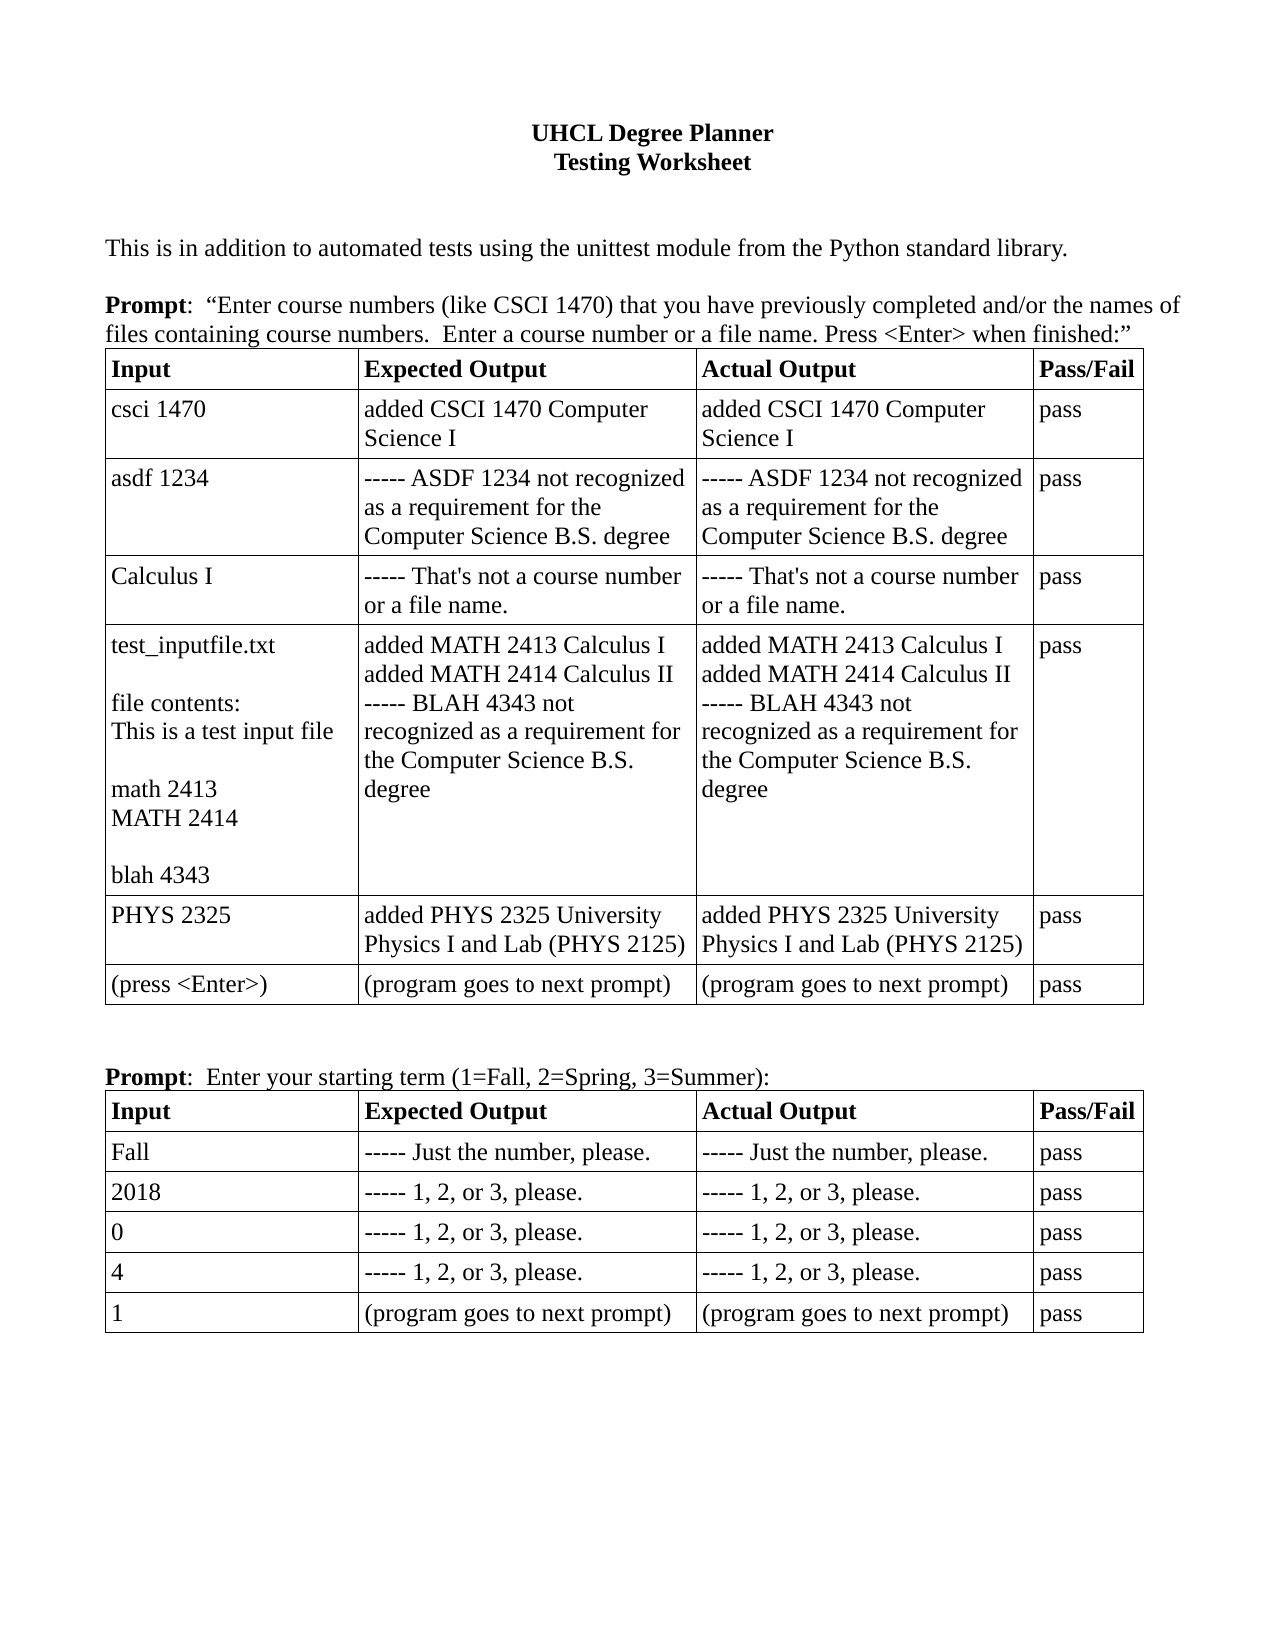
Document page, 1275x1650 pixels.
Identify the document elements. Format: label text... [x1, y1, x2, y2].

table_cell pass [1034, 1293, 1143, 1332]
table_cell Fall [106, 1132, 358, 1171]
table_cell pass [1034, 625, 1143, 895]
table_header Input [106, 349, 358, 388]
table_cell pass [1034, 1212, 1143, 1252]
table_cell ----- That's not a course number or a file name. [697, 556, 1033, 624]
table_cell pass [1034, 390, 1143, 457]
table_cell 4 [106, 1253, 358, 1292]
table_header Actual Output [697, 1091, 1033, 1131]
table_cell asdf 1234 [106, 459, 358, 555]
text This is in addition to automated tests using the unittest module from the Python standard library. [105, 233, 1200, 262]
table_cell pass [1034, 1172, 1143, 1211]
table_cell 2018 [106, 1172, 358, 1211]
table_cell ----- 1, 2, or 3, please. [359, 1212, 696, 1252]
table_cell added MATH 2413 Calculus I added MATH 2414 Calculus II ----- BLAH 4343 not recognized as a requirement for the Computer Science B.S. degree [359, 625, 696, 895]
table_cell 1 [106, 1293, 358, 1332]
table_cell csci 1470 [106, 390, 358, 457]
table_cell PHYS 2325 [106, 896, 358, 964]
table_cell ----- 1, 2, or 3, please. [359, 1253, 696, 1292]
table_cell pass [1034, 1253, 1143, 1292]
table_cell (press <Enter>) [106, 965, 358, 1004]
table_cell (program goes to next prompt) [697, 1293, 1033, 1332]
table_cell pass [1034, 556, 1143, 624]
table_header Pass/Fail [1034, 349, 1143, 388]
table_cell ----- Just the number, please. [697, 1132, 1033, 1171]
table_cell pass [1034, 965, 1143, 1004]
table_cell ----- 1, 2, or 3, please. [697, 1212, 1033, 1252]
table_cell added PHYS 2325 University Physics I and Lab (PHYS 2125) [359, 896, 696, 964]
text UHCL Degree Planner [105, 118, 1200, 147]
table_cell ----- 1, 2, or 3, please. [359, 1172, 696, 1211]
table_cell pass [1034, 459, 1143, 555]
table_cell ----- 1, 2, or 3, please. [697, 1253, 1033, 1292]
text Testing Worksheet [105, 147, 1200, 176]
table_header Input [106, 1091, 358, 1131]
table_cell 0 [106, 1212, 358, 1252]
table_cell ----- ASDF 1234 not recognized as a requirement for the Computer Science B.S. degree [359, 459, 696, 555]
table_cell added MATH 2413 Calculus I added MATH 2414 Calculus II ----- BLAH 4343 not recognized as a requirement for the Computer Science B.S. degree [697, 625, 1033, 895]
table_cell added CSCI 1470 Computer Science I [697, 390, 1033, 457]
table_header Expected Output [359, 349, 696, 388]
table_cell added CSCI 1470 Computer Science I [359, 390, 696, 457]
table_cell added PHYS 2325 University Physics I and Lab (PHYS 2125) [697, 896, 1033, 964]
table_cell (program goes to next prompt) [697, 965, 1033, 1004]
table_cell (program goes to next prompt) [359, 965, 696, 1004]
text Prompt: Enter your starting term (1=Fall, 2=Spring, 3=Summer): [105, 1062, 1200, 1090]
table_cell Calculus I [106, 556, 358, 624]
table_cell pass [1034, 1132, 1143, 1171]
text Prompt: “Enter course numbers (like CSCI 1470) that you have previously completed and/or the names of files containing course numbers. Enter a course number or a file name. Press <Enter> when finished:” [105, 291, 1200, 348]
table_cell (program goes to next prompt) [359, 1293, 696, 1332]
table_cell test_inputfile.txt file contents: This is a test input file math 2413 MATH 2414 blah 4343 [106, 625, 358, 895]
table_header Actual Output [697, 349, 1033, 388]
table_header Expected Output [359, 1091, 696, 1131]
table_cell pass [1034, 896, 1143, 964]
table_cell ----- ASDF 1234 not recognized as a requirement for the Computer Science B.S. degree [697, 459, 1033, 555]
table_cell ----- That's not a course number or a file name. [359, 556, 696, 624]
table_header Pass/Fail [1034, 1091, 1143, 1131]
table_cell ----- 1, 2, or 3, please. [697, 1172, 1033, 1211]
table_cell ----- Just the number, please. [359, 1132, 696, 1171]
